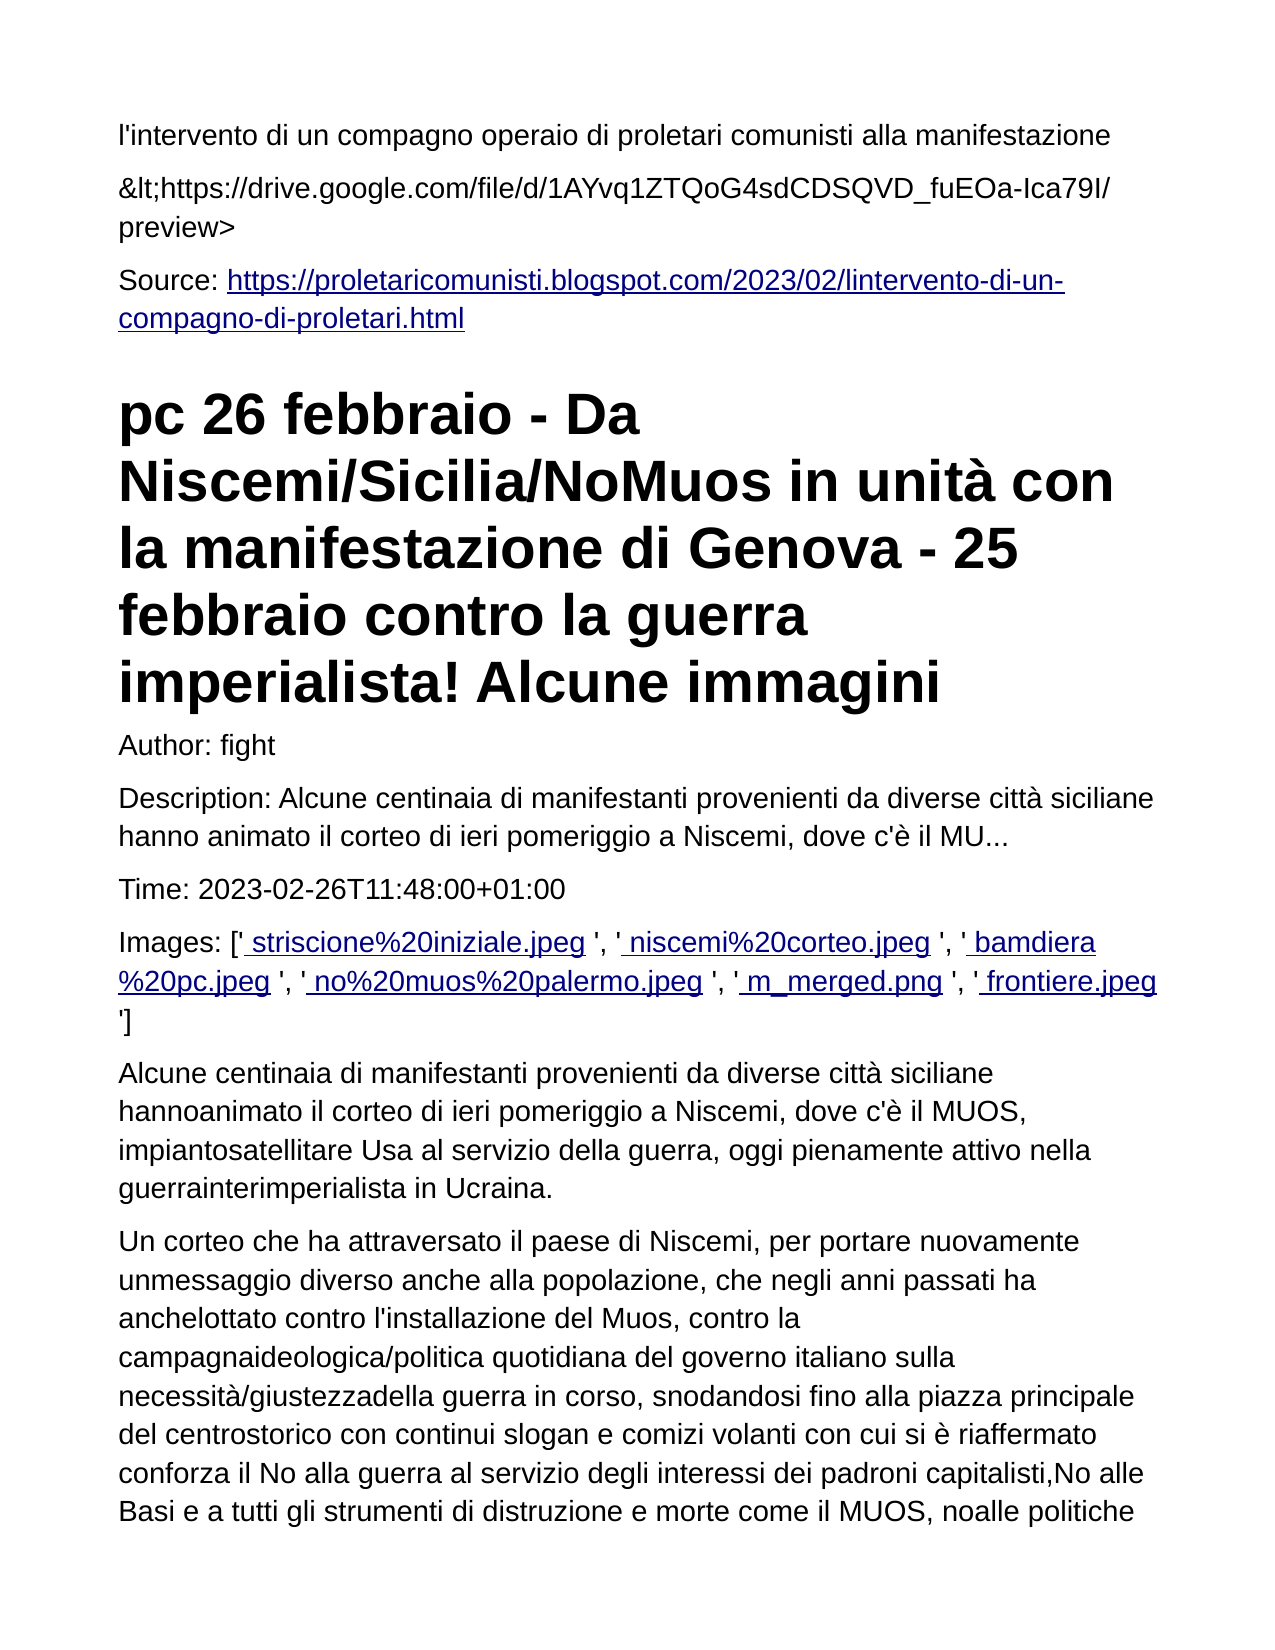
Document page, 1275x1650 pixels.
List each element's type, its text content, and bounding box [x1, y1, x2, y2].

text Source: https://proletaricomunisti.blogspot.com/2023/02/lintervento-di-un-compagno-di-proletari.html [118, 263, 1157, 335]
subtitle pc 26 febbraio - Da Niscemi/Sicilia/NoMuos in unità con la manifestazione di Genova - 25 febbraio contro la guerra imperialista! Alcune immagini [118, 379, 1157, 715]
text Un corteo che ha attraversato il paese di Niscemi, per portare nuovamente unmessaggio diverso anche alla popolazione, che negli anni passati ha anchelottato contro l'installazione del Muos, contro la campagnaideologica/politica quotidiana del governo italiano sulla necessità/giustezzadella guerra in corso, snodandosi fino alla piazza principale del centrostorico con continui slogan e comizi volanti con cui si è riaffermato conforza il No alla guerra al servizio degli interessi dei padroni capitalisti,No alle Basi e a tutti gli strumenti di distruzione e morte come il MUOS, noalle politiche [118, 1224, 1157, 1528]
text Time: 2023-02-26T11:48:00+01:00 [118, 872, 1157, 906]
text Author: fight [118, 727, 1157, 761]
text l'intervento di un compagno operaio di proletari comunisti alla manifestazione [118, 118, 1157, 152]
text Alcune centinaia di manifestanti provenienti da diverse città siciliane hannoanimato il corteo di ieri pomeriggio a Niscemi, dove c'è il MUOS, impiantosatellitare Usa al servizio della guerra, oggi pienamente attivo nella guerrainterimperialista in Ucraina. [118, 1056, 1157, 1205]
text &lt;https://drive.google.com/file/d/1AYvq1ZTQoG4sdCDSQVD_fuEOa-Ica79I/preview> [118, 171, 1157, 243]
text Description: Alcune centinaia di manifestanti provenienti da diverse città siciliane hanno animato il corteo di ieri pomeriggio a Niscemi, dove c'è il MU... [118, 781, 1157, 853]
text Images: [' striscione%20iniziale.jpeg ', ' niscemi%20corteo.jpeg ', ' bamdiera%20pc.jpeg ', ' no%20muos%20palermo.jpeg ', ' m_merged.png ', ' frontiere.jpeg '] [118, 925, 1157, 1036]
